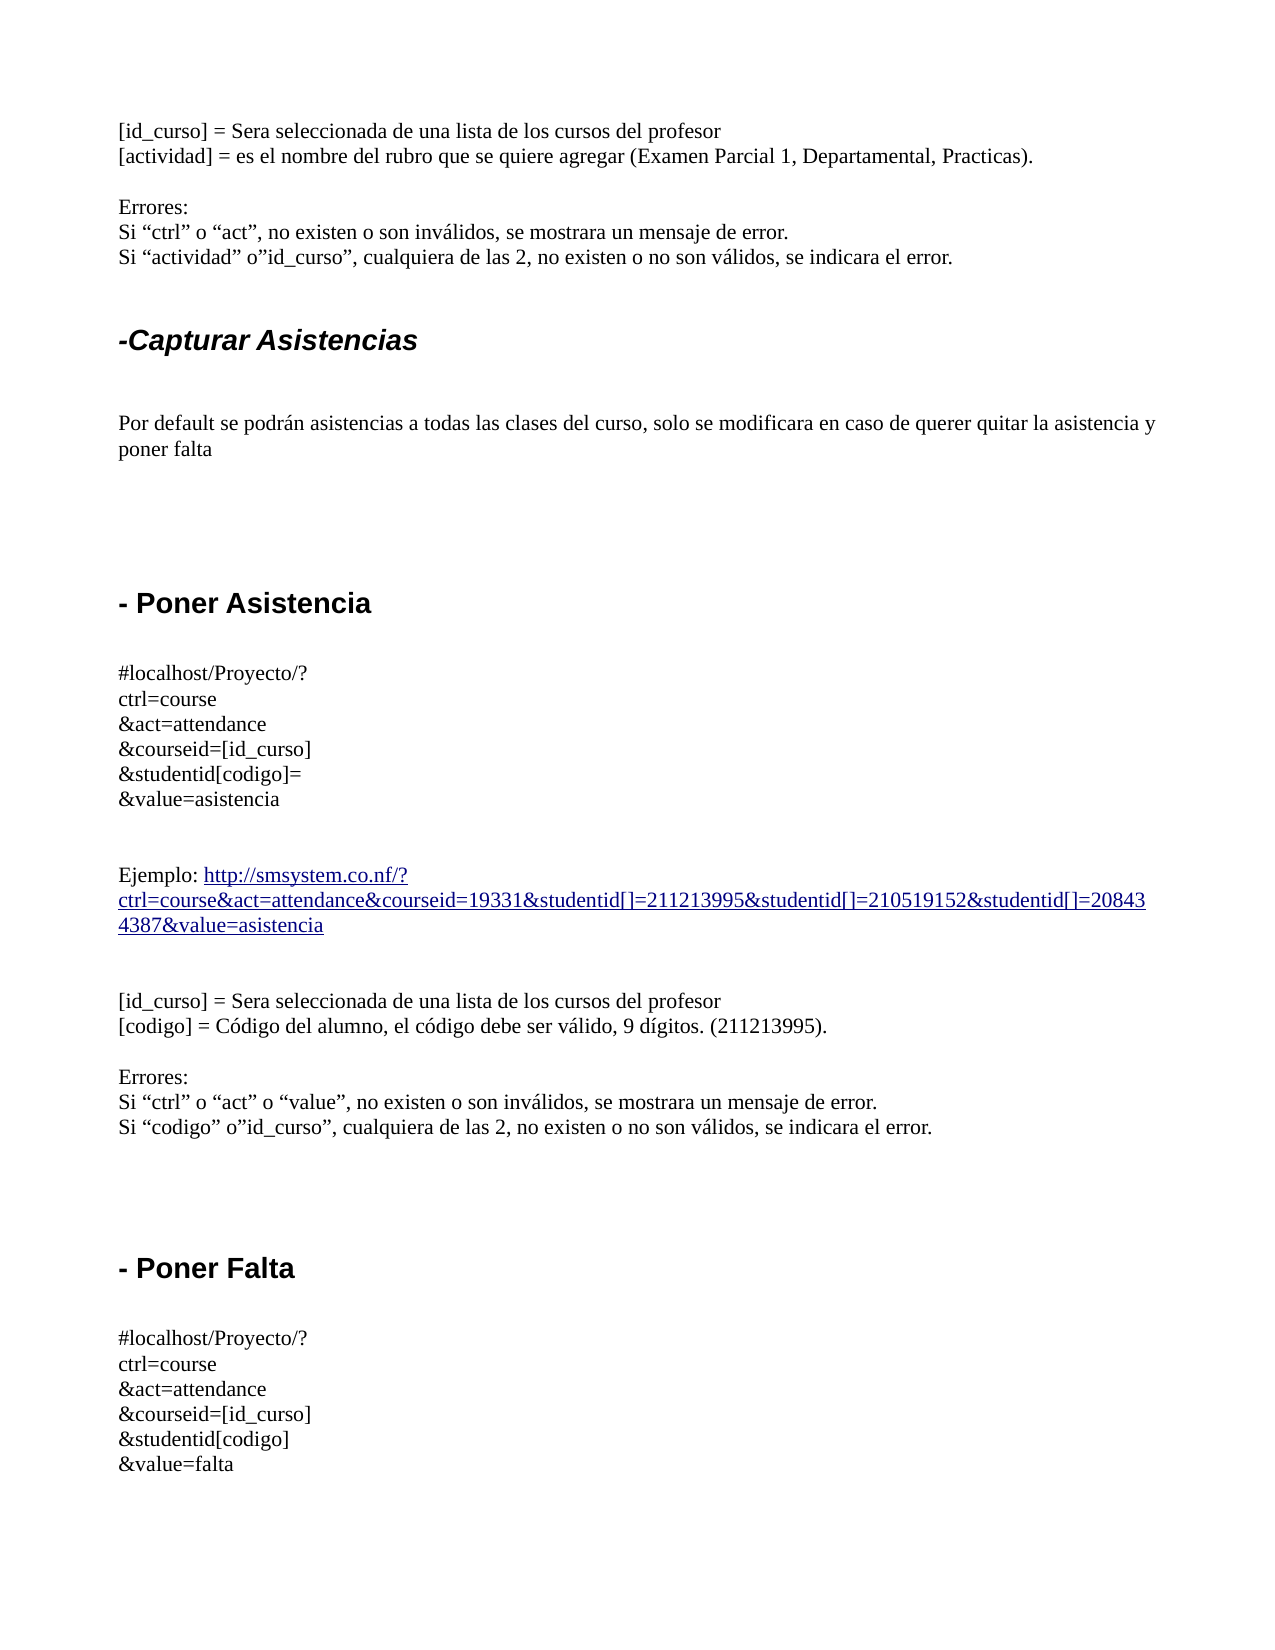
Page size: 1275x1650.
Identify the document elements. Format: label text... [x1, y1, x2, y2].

text &act=attendance [118, 1376, 1157, 1401]
subtitle - Poner Falta [118, 1251, 1157, 1284]
text #localhost/Proyecto/? [118, 1325, 1157, 1351]
text &courseid=[id_curso] [118, 736, 1157, 761]
text ctrl=course [118, 686, 1157, 711]
text ctrl=course [118, 1351, 1157, 1376]
text Errores: [118, 1064, 1157, 1089]
text #localhost/Proyecto/? [118, 660, 1157, 686]
text [id_curso] = Sera seleccionada de una lista de los cursos del profesor [118, 118, 1157, 143]
text &studentid[codigo]= [118, 761, 1157, 786]
text &act=attendance [118, 711, 1157, 736]
text &value=falta [118, 1451, 1157, 1477]
text Si “actividad” o”id_curso”, cualquiera de las 2, no existen o no son válidos, se indicara el error. [118, 244, 1157, 269]
text Por default se podrán asistencias a todas las clases del curso, solo se modificara en caso de querer quitar la asistencia y poner falta [118, 410, 1157, 461]
text Si “ctrl” o “act”, no existen o son inválidos, se mostrara un mensaje de error. [118, 219, 1157, 244]
text Ejemplo: http://smsystem.co.nf/?ctrl=course&act=attendance&courseid=19331&studentid[]=211213995&studentid[]=210519152&studentid[]=208434387&value=asistencia [118, 862, 1157, 938]
subtitle - Poner Asistencia [118, 586, 1157, 619]
text &value=asistencia [118, 786, 1157, 812]
text [actividad] = es el nombre del rubro que se quiere agregar (Examen Parcial 1, Departamental, Practicas). [118, 143, 1157, 168]
text Errores: [118, 194, 1157, 219]
text &studentid[codigo] [118, 1426, 1157, 1451]
text Si “codigo” o”id_curso”, cualquiera de las 2, no existen o no son válidos, se indicara el error. [118, 1114, 1157, 1139]
text [id_curso] = Sera seleccionada de una lista de los cursos del profesor [118, 988, 1157, 1013]
text Si “ctrl” o “act” o “value”, no existen o son inválidos, se mostrara un mensaje de error. [118, 1089, 1157, 1114]
text &courseid=[id_curso] [118, 1401, 1157, 1426]
text [codigo] = Código del alumno, el código debe ser válido, 9 dígitos. (211213995). [118, 1013, 1157, 1038]
subtitle -Capturar Asistencias [118, 323, 1157, 357]
